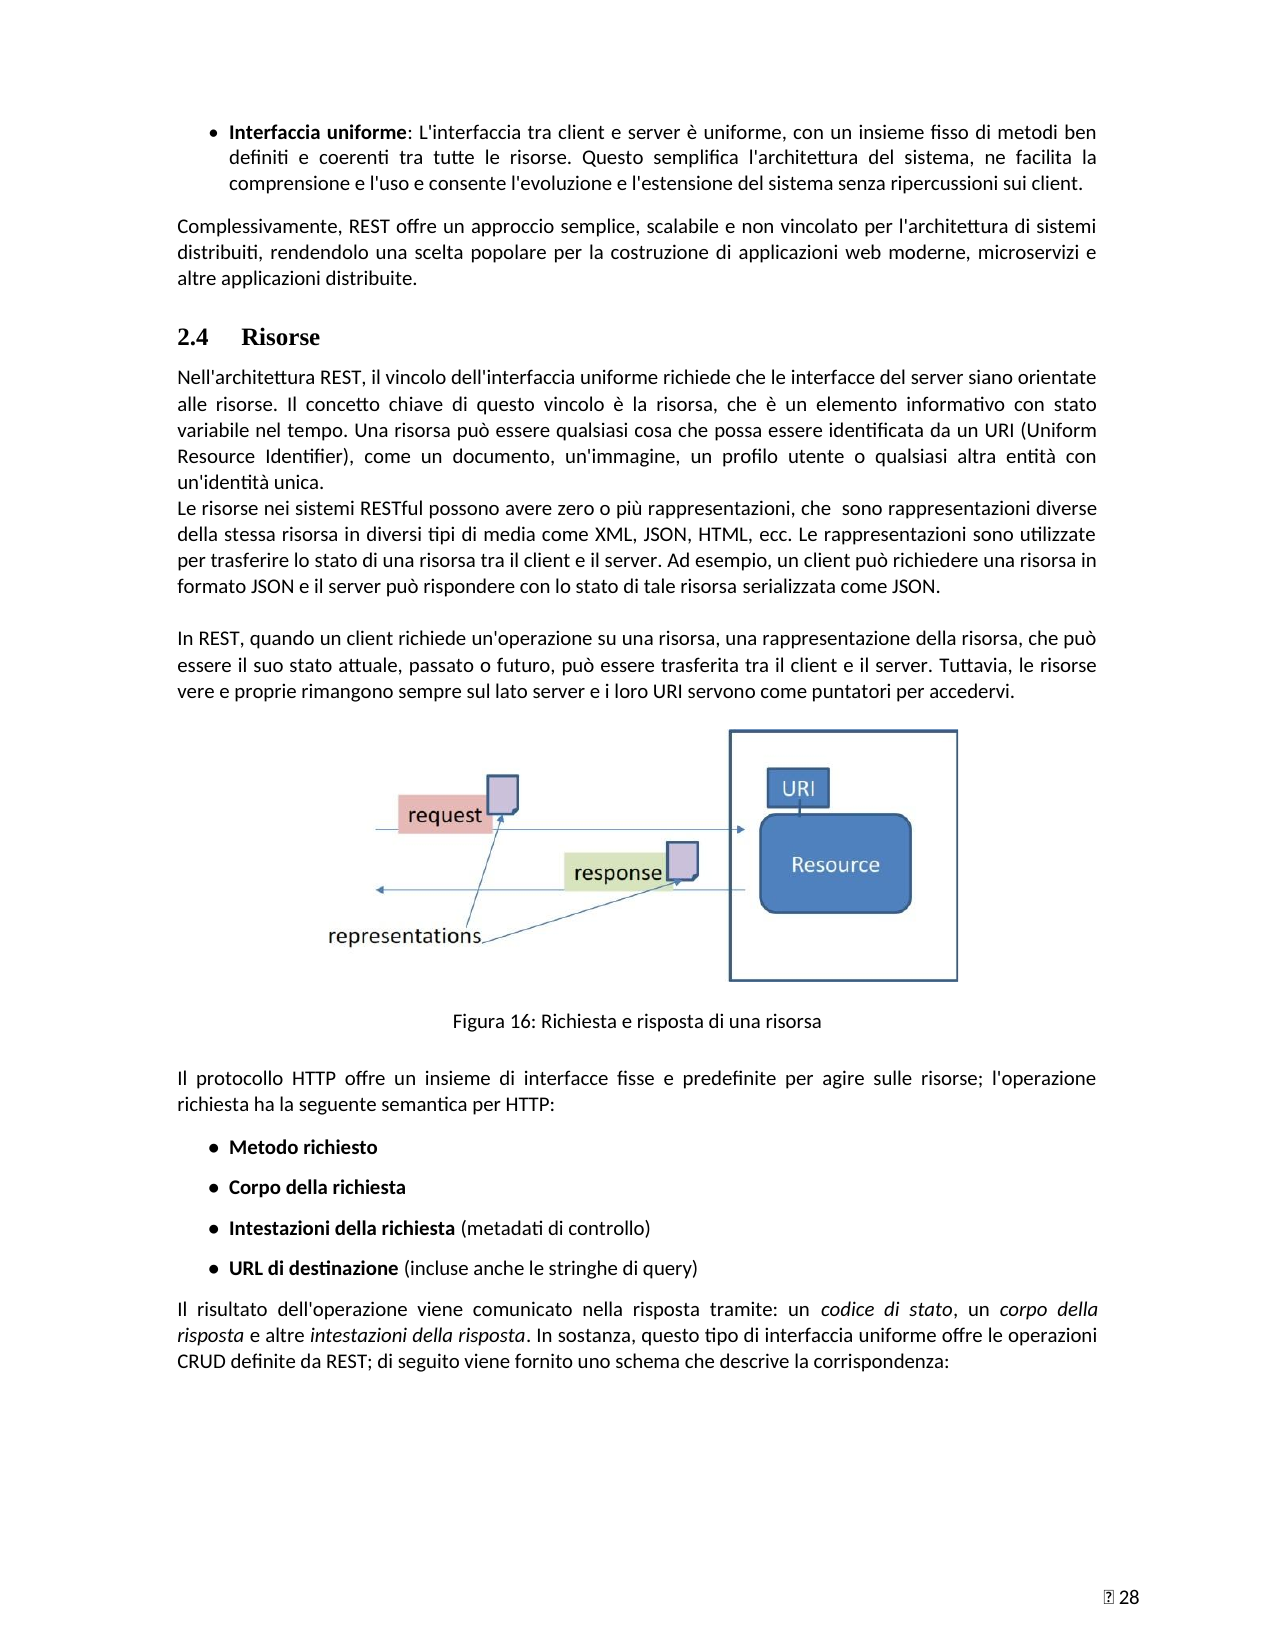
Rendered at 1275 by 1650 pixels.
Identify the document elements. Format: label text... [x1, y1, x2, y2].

text Il protocollo HTTP offre un insieme di interfacce fisse e predefinite per agire sulle risorse; l'operazione richiesta ha la seguente semantica per HTTP: [177, 1066, 1098, 1117]
text Le risorse nei sistemi RESTful possono avere zero o più rappresentazioni, che sono rappresentazioni diverse della stessa risorsa in diversi tipi di media come XML, JSON, HTML, ecc. Le rappresentazioni sono utilizzate per trasferire lo stato di una risorsa tra il client e il server. Ad esempio, un client può richiedere una risorsa in formato JSON e il server può rispondere con lo stato di tale risorsa serializzata come JSON. [177, 495, 1098, 599]
subtitle Risorse [177, 322, 1139, 351]
list URL di destinazione (incluse anche le stringhe di query) [208, 1255, 1139, 1280]
text In REST, quando un client richiede un'operazione su una risorsa, una rappresentazione della risorsa, che può essere il suo stato attuale, passato o futuro, può essere trasferita tra il client e il server. Tuttavia, le risorse vere e proprie rimangono sempre sul lato server e i loro URI servono come puntatori per accedervi. [177, 626, 1098, 703]
text Il risultato dell'operazione viene comunicato nella risposta tramite: un codice di stato, un corpo della risposta e altre intestazioni della risposta. In sostanza, questo tipo di interfaccia uniforme offre le operazioni CRUD definite da REST; di seguito viene fornito uno schema che descrive la corrispondenza: [177, 1296, 1098, 1373]
text Nell'architettura REST, il vincolo dell'interfaccia uniforme richiede che le interfacce del server siano orientate alle risorse. Il concetto chiave di questo vincolo è la risorsa, che è un elemento informativo con stato variabile nel tempo. Una risorsa può essere qualsiasi cosa che possa essere identificata da un URI (Uniform Resource Identifier), come un documento, un'immagine, un profilo utente o qualsiasi altra entità con un'identità unica. [177, 364, 1098, 494]
list Intestazioni della richiesta (metadati di controllo) [208, 1215, 1139, 1240]
text Figura 16: Richiesta e risposta di una risorsa [135, 1008, 1139, 1034]
list Metodo richiesto [208, 1134, 1139, 1159]
text Complessivamente, REST offre un approccio semplice, scalabile e non vincolato per l'architettura di sistemi distribuiti, rendendolo una scelta popolare per la costruzione di applicazioni web moderne, microservizi e altre applicazioni distribuite. [177, 213, 1098, 291]
list Interfaccia uniforme: L'interfaccia tra client e server è uniforme, con un insieme fisso di metodi ben definiti e coerenti tra tutte le risorse. Questo semplifica l'architettura del sistema, ne facilita la comprensione e l'uso e consente l'evoluzione e l'estensione del sistema senza ripercussioni sui client. [208, 119, 1098, 195]
list Corpo della richiesta [208, 1174, 1139, 1200]
picture [328, 729, 959, 982]
